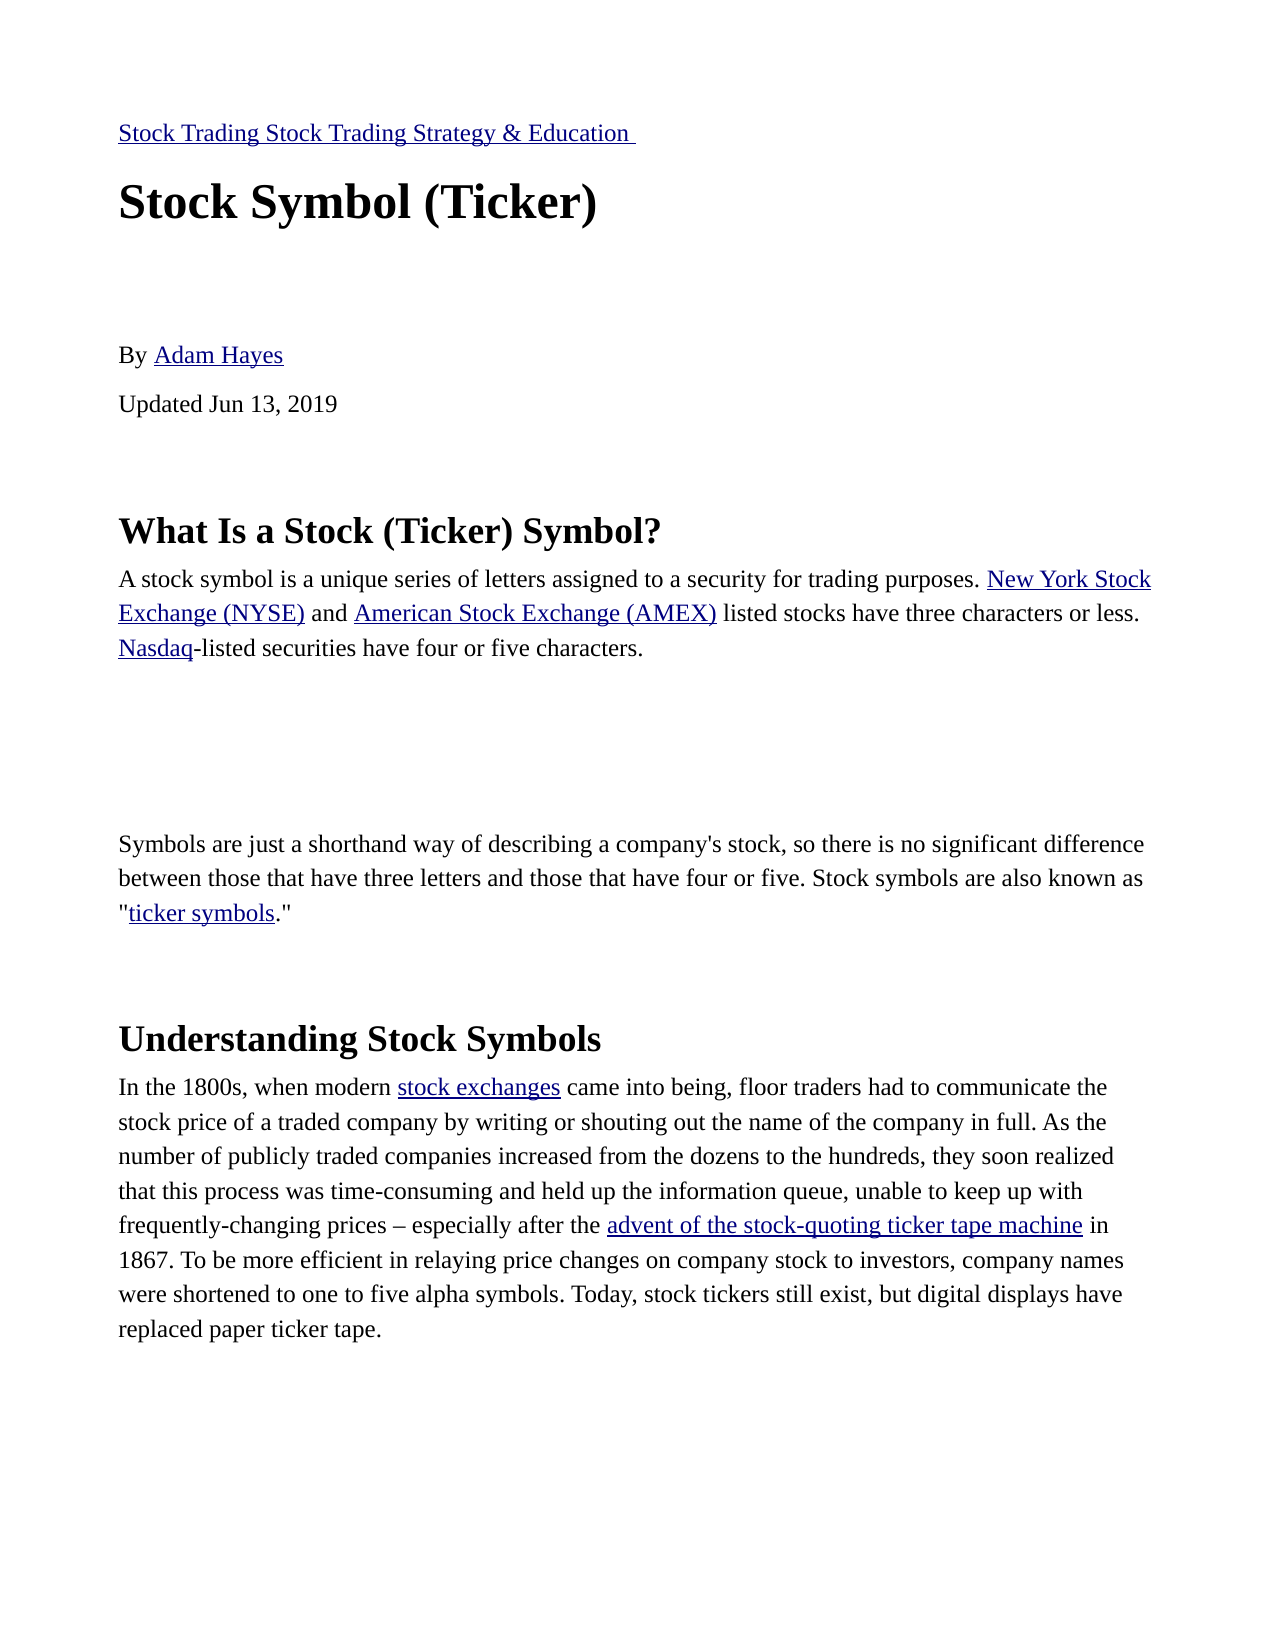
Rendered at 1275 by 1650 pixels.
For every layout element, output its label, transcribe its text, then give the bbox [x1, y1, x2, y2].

text A stock symbol is a unique series of letters assigned to a security for trading purposes. New York Stock Exchange (NYSE) and American Stock Exchange (AMEX) listed stocks have three characters or less. Nasdaq-listed securities have four or five characters. [118, 564, 1157, 661]
text Symbols are just a shorthand way of describing a company's stock, so there is no significant difference between those that have three letters and those that have four or five. Stock symbols are also known as "ticker symbols." [118, 829, 1157, 927]
subtitle Understanding Stock Symbols [118, 1017, 1157, 1060]
text Stock Trading Stock Trading Strategy & Education [118, 118, 1157, 147]
subtitle What Is a Stock (Ticker) Symbol? [118, 508, 1157, 551]
subtitle Stock Symbol (Ticker) [118, 172, 1157, 229]
text Updated Jun 13, 2019 [118, 389, 1157, 418]
text By Adam Hayes [118, 340, 1157, 369]
text In the 1800s, when modern stock exchanges came into being, floor traders had to communicate the stock price of a traded company by writing or shouting out the name of the company in full. As the number of publicly traded companies increased from the dozens to the hundreds, they soon realized that this process was time-consuming and held up the information queue, unable to keep up with frequently-changing prices – especially after the advent of the stock-quoting ticker tape machine in 1867. To be more efficient in relaying price changes on company stock to investors, company names were shortened to one to five alpha symbols. Today, stock tickers still exist, but digital displays have replaced paper ticker tape. [118, 1072, 1157, 1342]
